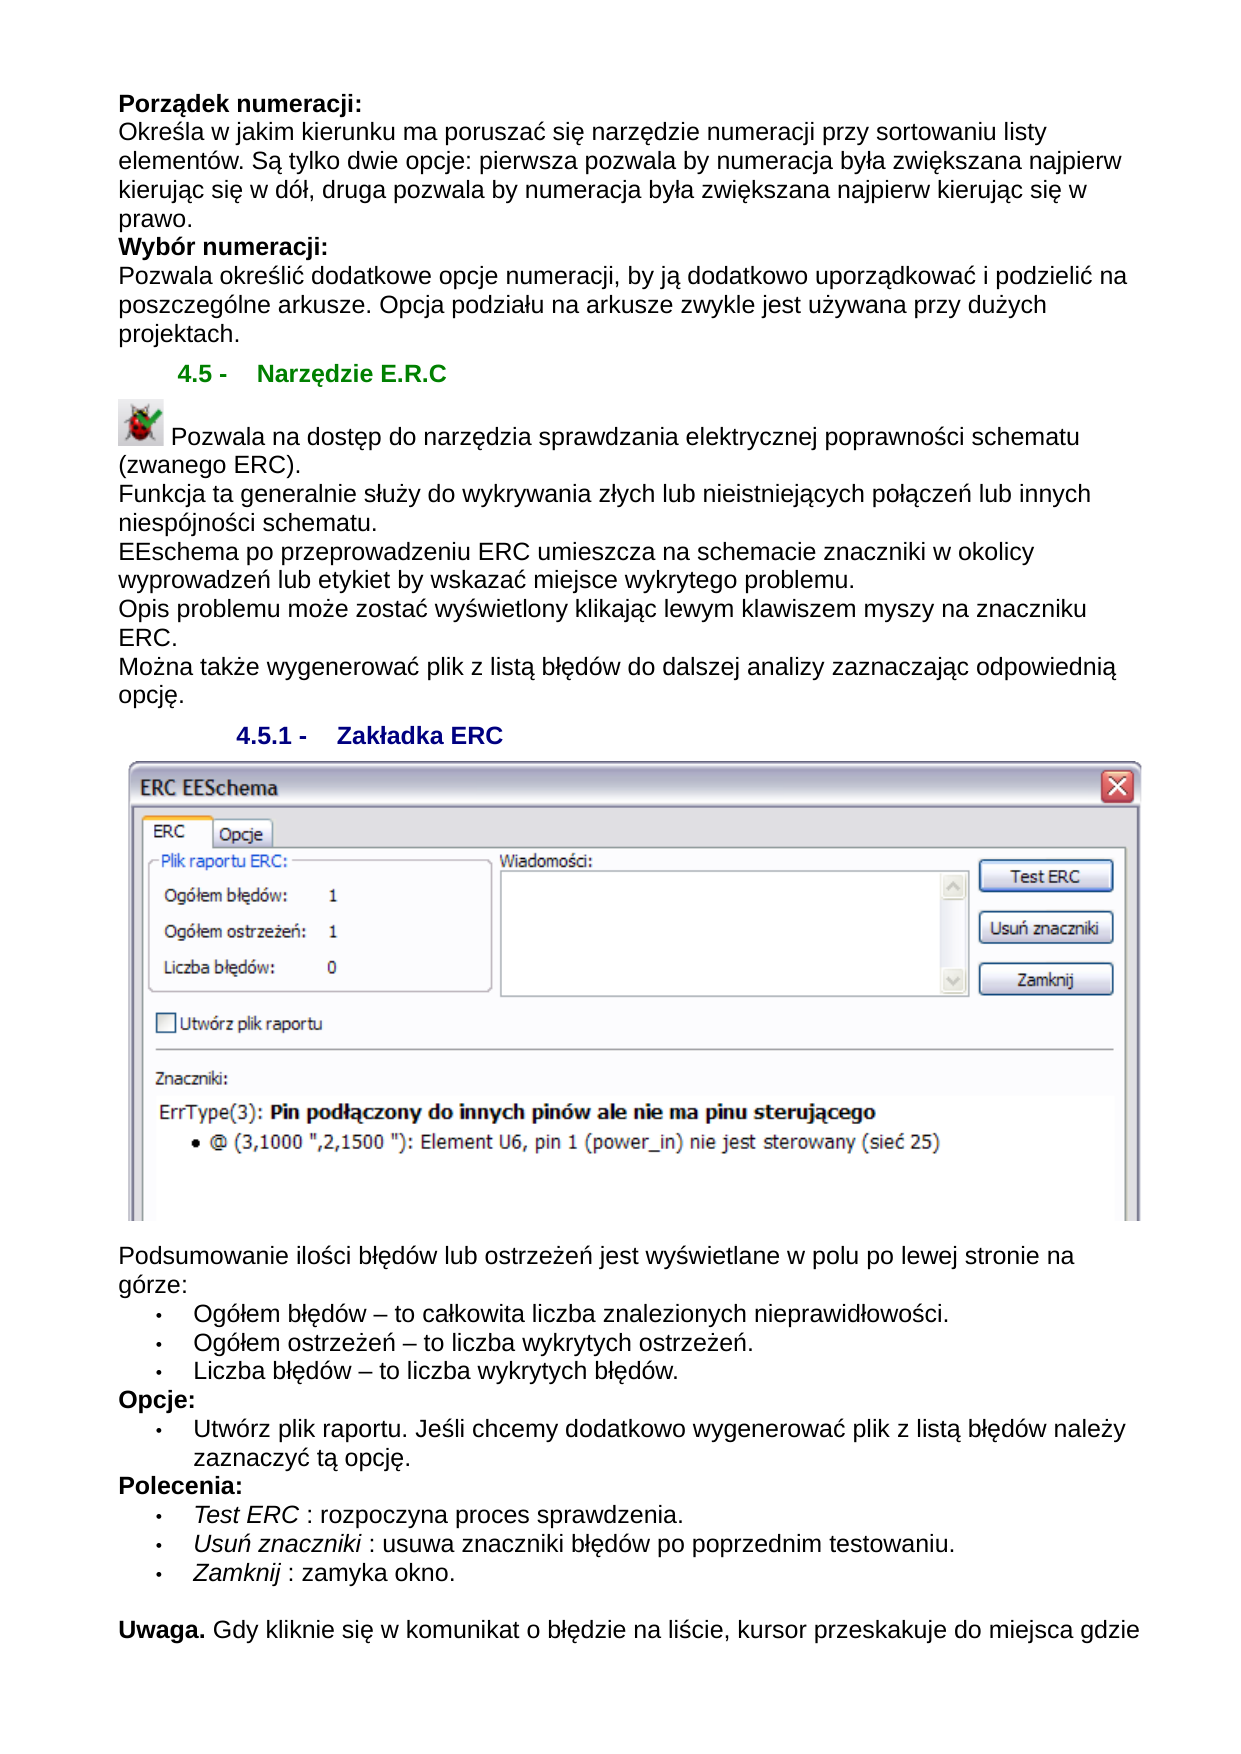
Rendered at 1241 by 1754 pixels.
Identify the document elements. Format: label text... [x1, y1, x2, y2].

text Polecenia: [118, 1471, 1152, 1500]
list Liczba błędów – to liczba wykrytych błędów. [156, 1356, 1152, 1385]
picture [128, 761, 1142, 1221]
text Opis problemu może zostać wyświetlony klikając lewym klawiszem myszy na znaczniku ERC. [118, 594, 1152, 652]
list Utwórz plik raportu. Jeśli chcemy dodatkowo wygenerować plik z listą błędów należy zaznaczyć tą opcję. [156, 1414, 1152, 1471]
subtitle Zakładka ERC [236, 721, 1152, 750]
list Test ERC : rozpoczyna proces sprawdzenia. [156, 1500, 1152, 1529]
list Ogółem ostrzeżeń – to liczba wykrytych ostrzeżeń. [156, 1327, 1152, 1356]
subtitle Narzędzie E.R.C [177, 359, 1152, 388]
text Porządek numeracji: [118, 88, 1152, 117]
text Można także wygenerować plik z listą błędów do dalszej analizy zaznaczając odpowiednią opcję. [118, 652, 1152, 709]
text Opcje: [118, 1385, 1152, 1414]
text EEschema po przeprowadzeniu ERC umieszcza na schemacie znaczniki w okolicy wyprowadzeń lub etykiet by wskazać miejsce wykrytego problemu. [118, 537, 1152, 594]
text Podsumowanie ilości błędów lub ostrzeżeń jest wyświetlane w polu po lewej stronie na górze: [118, 1241, 1152, 1299]
text Określa w jakim kierunku ma poruszać się narzędzie numeracji przy sortowaniu listy elementów. Są tylko dwie opcje: pierwsza pozwala by numeracja była zwiększana najpierw kierując się w dół, druga pozwala by numeracja była zwiększana najpierw kierując się w prawo. [118, 117, 1152, 232]
text Wybór numeracji: [118, 232, 1152, 261]
list Ogółem błędów – to całkowita liczba znalezionych nieprawidłowości. [156, 1299, 1152, 1327]
text Uwaga. Gdy kliknie się w komunikat o błędzie na liście, kursor przeskakuje do miejsca gdzie [118, 1615, 1152, 1644]
picture [118, 399, 164, 446]
list Usuń znaczniki : usuwa znaczniki błędów po poprzednim testowaniu. [156, 1529, 1152, 1557]
text Pozwala określić dodatkowe opcje numeracji, by ją dodatkowo uporządkować i podzielić na poszczególne arkusze. Opcja podziału na arkusze zwykle jest używana przy dużych projektach. [118, 261, 1152, 347]
list Zamknij : zamyka okno. [156, 1557, 1152, 1586]
text Pozwala na dostęp do narzędzia sprawdzania elektrycznej poprawności schematu (zwanego ERC). [118, 399, 1152, 479]
text Funkcja ta generalnie służy do wykrywania złych lub nieistniejących połączeń lub innych niespójności schematu. [118, 479, 1152, 537]
